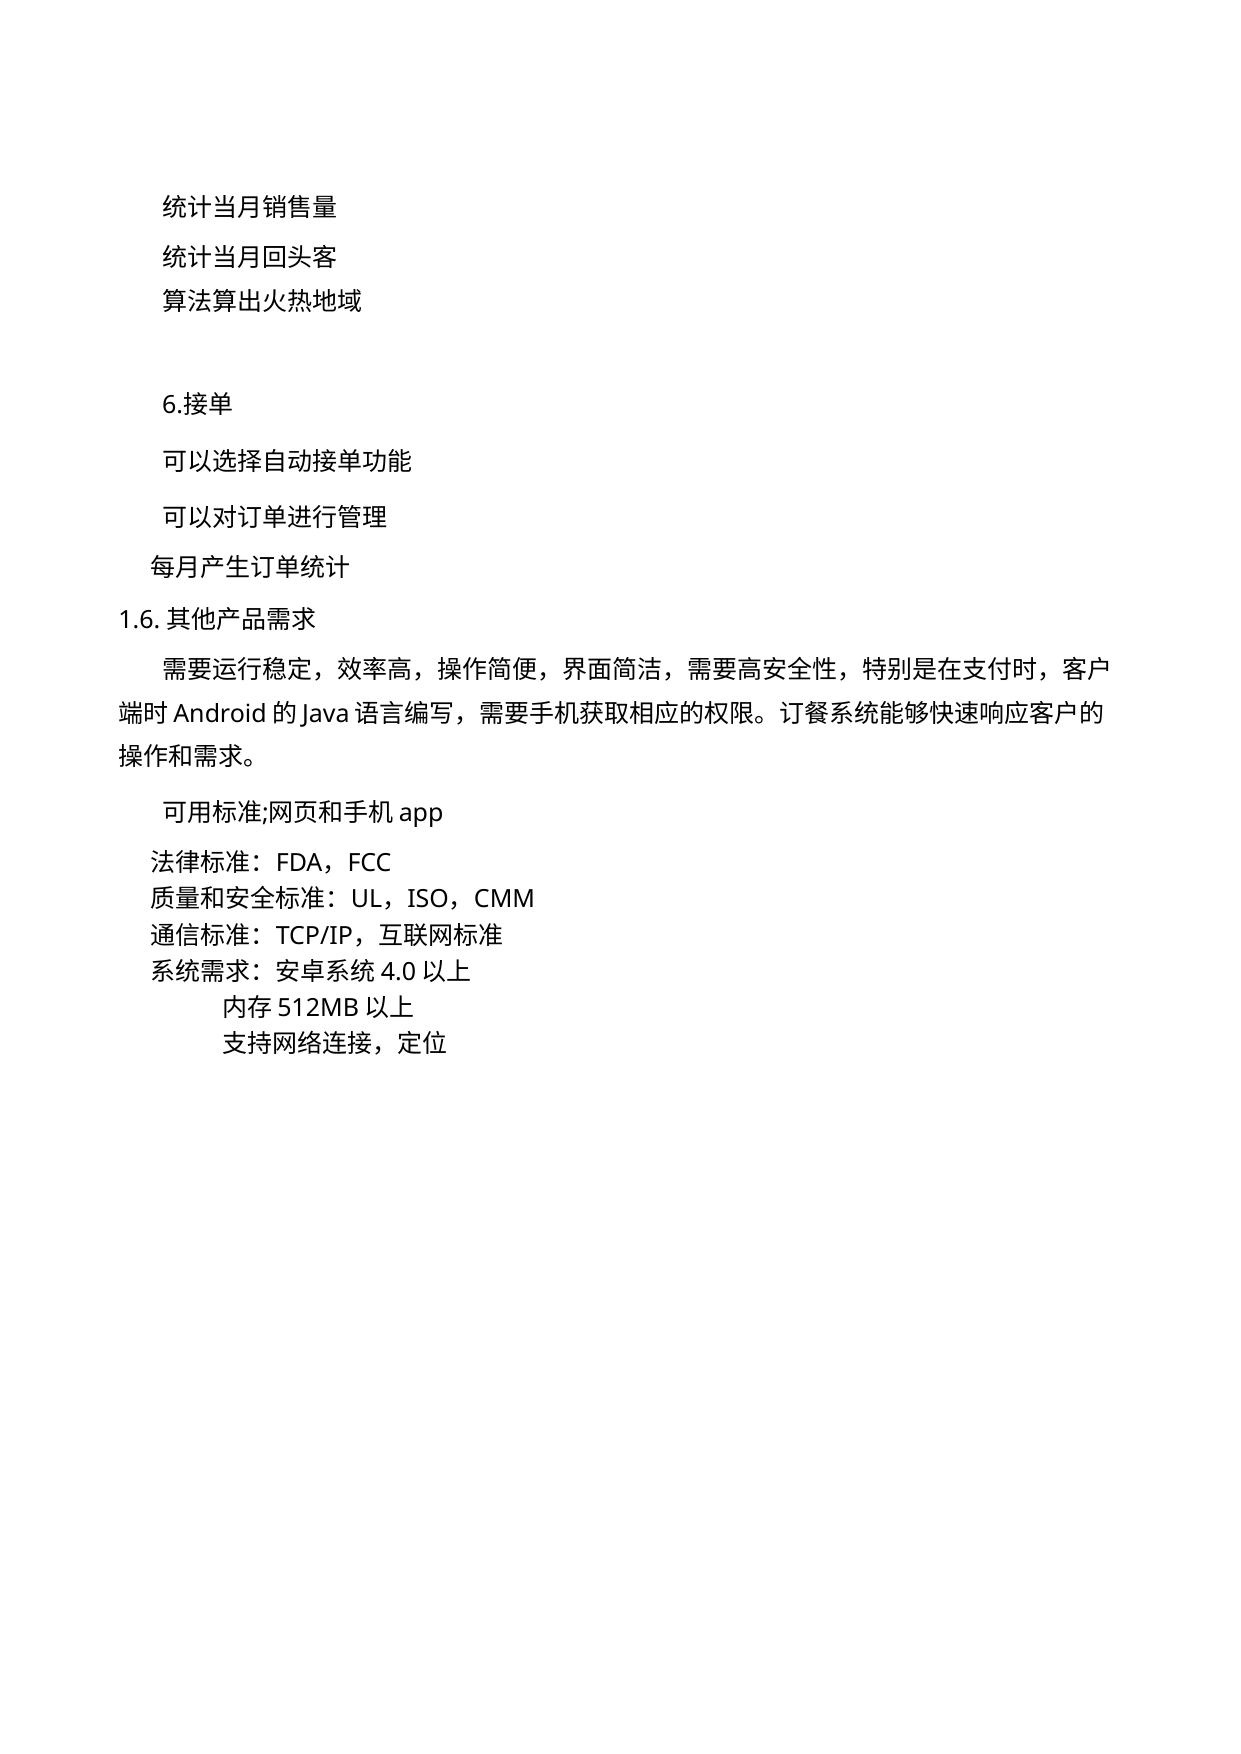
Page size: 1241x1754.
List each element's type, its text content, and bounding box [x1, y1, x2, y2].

text 内存512MB以上 [118, 988, 1122, 1024]
subtitle 其他产品需求 [118, 600, 1122, 636]
text 每月产生订单统计 [118, 547, 1122, 583]
text 需要运行稳定，效率高，操作简便，界面简洁，需要高安全性，特别是在支付时，客户端时Android的Java语言编写，需要手机获取相应的权限。订餐系统能够快速响应客户的操作和需求。 [118, 649, 1122, 773]
text 可以对订单进行管理 [118, 497, 1122, 533]
text 质量和安全标准：UL，ISO，CMM [118, 879, 1122, 915]
text 可以选择自动接单功能 [118, 441, 1122, 477]
text 法律标准：FDA，FCC [118, 843, 1122, 879]
text 支持网络连接，定位 [118, 1024, 1122, 1060]
text 可用标准;网页和手机app [118, 793, 1122, 829]
text 统计当月回头客 [118, 237, 1122, 274]
text 统计当月销售量 [118, 188, 1122, 224]
text 6.接单 [118, 384, 1122, 421]
text 通信标准：TCP/IP，互联网标准 [118, 915, 1122, 951]
text 算法算出火热地域 [118, 281, 1122, 317]
text 系统需求：安卓系统4.0以上 [118, 951, 1122, 988]
